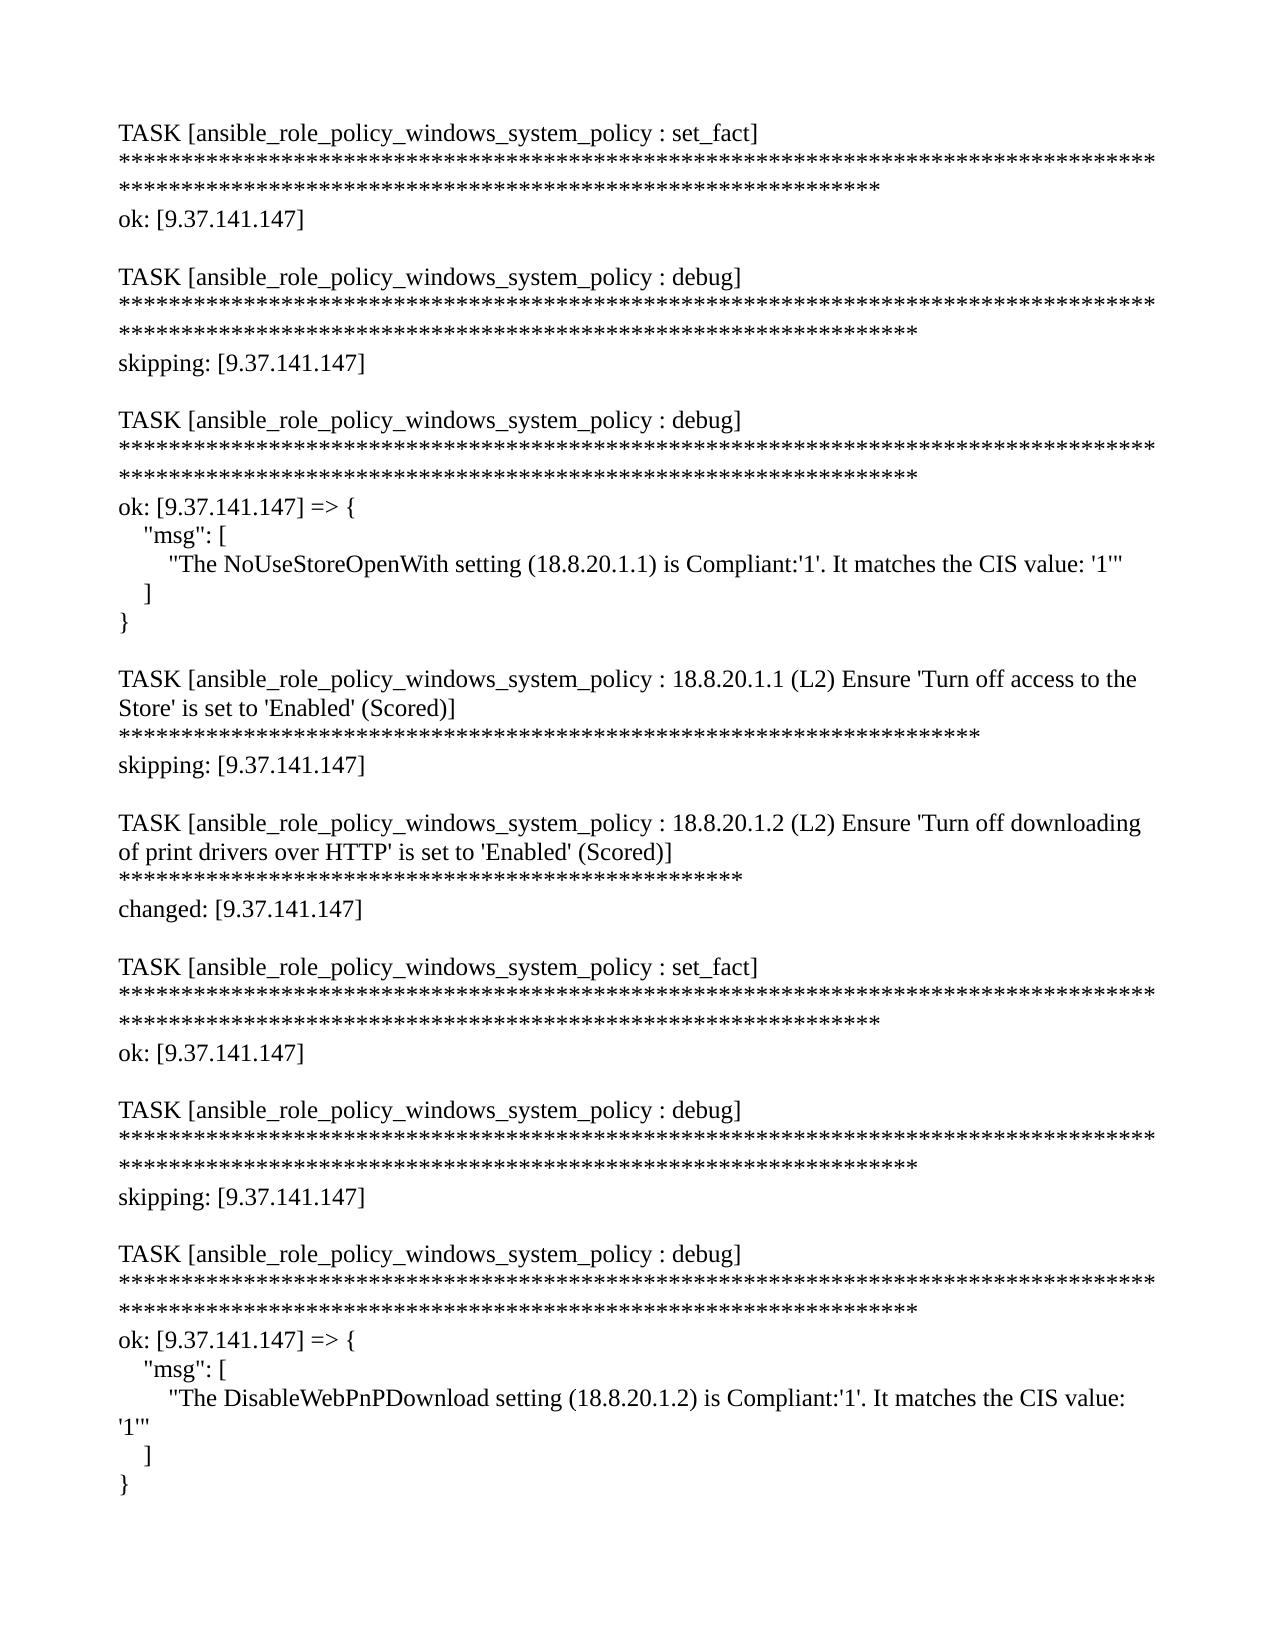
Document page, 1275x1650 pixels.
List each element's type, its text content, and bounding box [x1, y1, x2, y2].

text skipping: [9.37.141.147] [118, 751, 1157, 779]
text changed: [9.37.141.147] [118, 894, 1157, 923]
text TASK [ansible_role_policy_windows_system_policy : debug] *************************************************************************************************************************************************** [118, 262, 1157, 348]
text TASK [ansible_role_policy_windows_system_policy : debug] *************************************************************************************************************************************************** [118, 406, 1157, 492]
text ok: [9.37.141.147] => { [118, 1326, 1157, 1354]
text "The DisableWebPnPDownload setting (18.8.20.1.2) is Compliant:'1'. It matches the CIS value: '1'" [118, 1383, 1157, 1441]
text TASK [ansible_role_policy_windows_system_policy : debug] *************************************************************************************************************************************************** [118, 1239, 1157, 1326]
text } [118, 607, 1157, 636]
text TASK [ansible_role_policy_windows_system_policy : debug] *************************************************************************************************************************************************** [118, 1096, 1157, 1182]
text } [118, 1469, 1157, 1498]
text "The NoUseStoreOpenWith setting (18.8.20.1.1) is Compliant:'1'. It matches the CIS value: '1'" [118, 549, 1157, 578]
text skipping: [9.37.141.147] [118, 1182, 1157, 1211]
text TASK [ansible_role_policy_windows_system_policy : 18.8.20.1.1 (L2) Ensure 'Turn off access to the Store' is set to 'Enabled' (Scored)] ********************************************************************* [118, 664, 1157, 751]
text TASK [ansible_role_policy_windows_system_policy : set_fact] ************************************************************************************************************************************************ [118, 118, 1157, 204]
text TASK [ansible_role_policy_windows_system_policy : 18.8.20.1.2 (L2) Ensure 'Turn off downloading of print drivers over HTTP' is set to 'Enabled' (Scored)] ************************************************** [118, 808, 1157, 894]
text ] [118, 578, 1157, 607]
text ok: [9.37.141.147] [118, 204, 1157, 233]
text skipping: [9.37.141.147] [118, 348, 1157, 377]
text ok: [9.37.141.147] => { [118, 492, 1157, 521]
text TASK [ansible_role_policy_windows_system_policy : set_fact] ************************************************************************************************************************************************ [118, 952, 1157, 1038]
text "msg": [ [118, 521, 1157, 549]
text ] [118, 1441, 1157, 1469]
text ok: [9.37.141.147] [118, 1038, 1157, 1067]
text "msg": [ [118, 1354, 1157, 1383]
